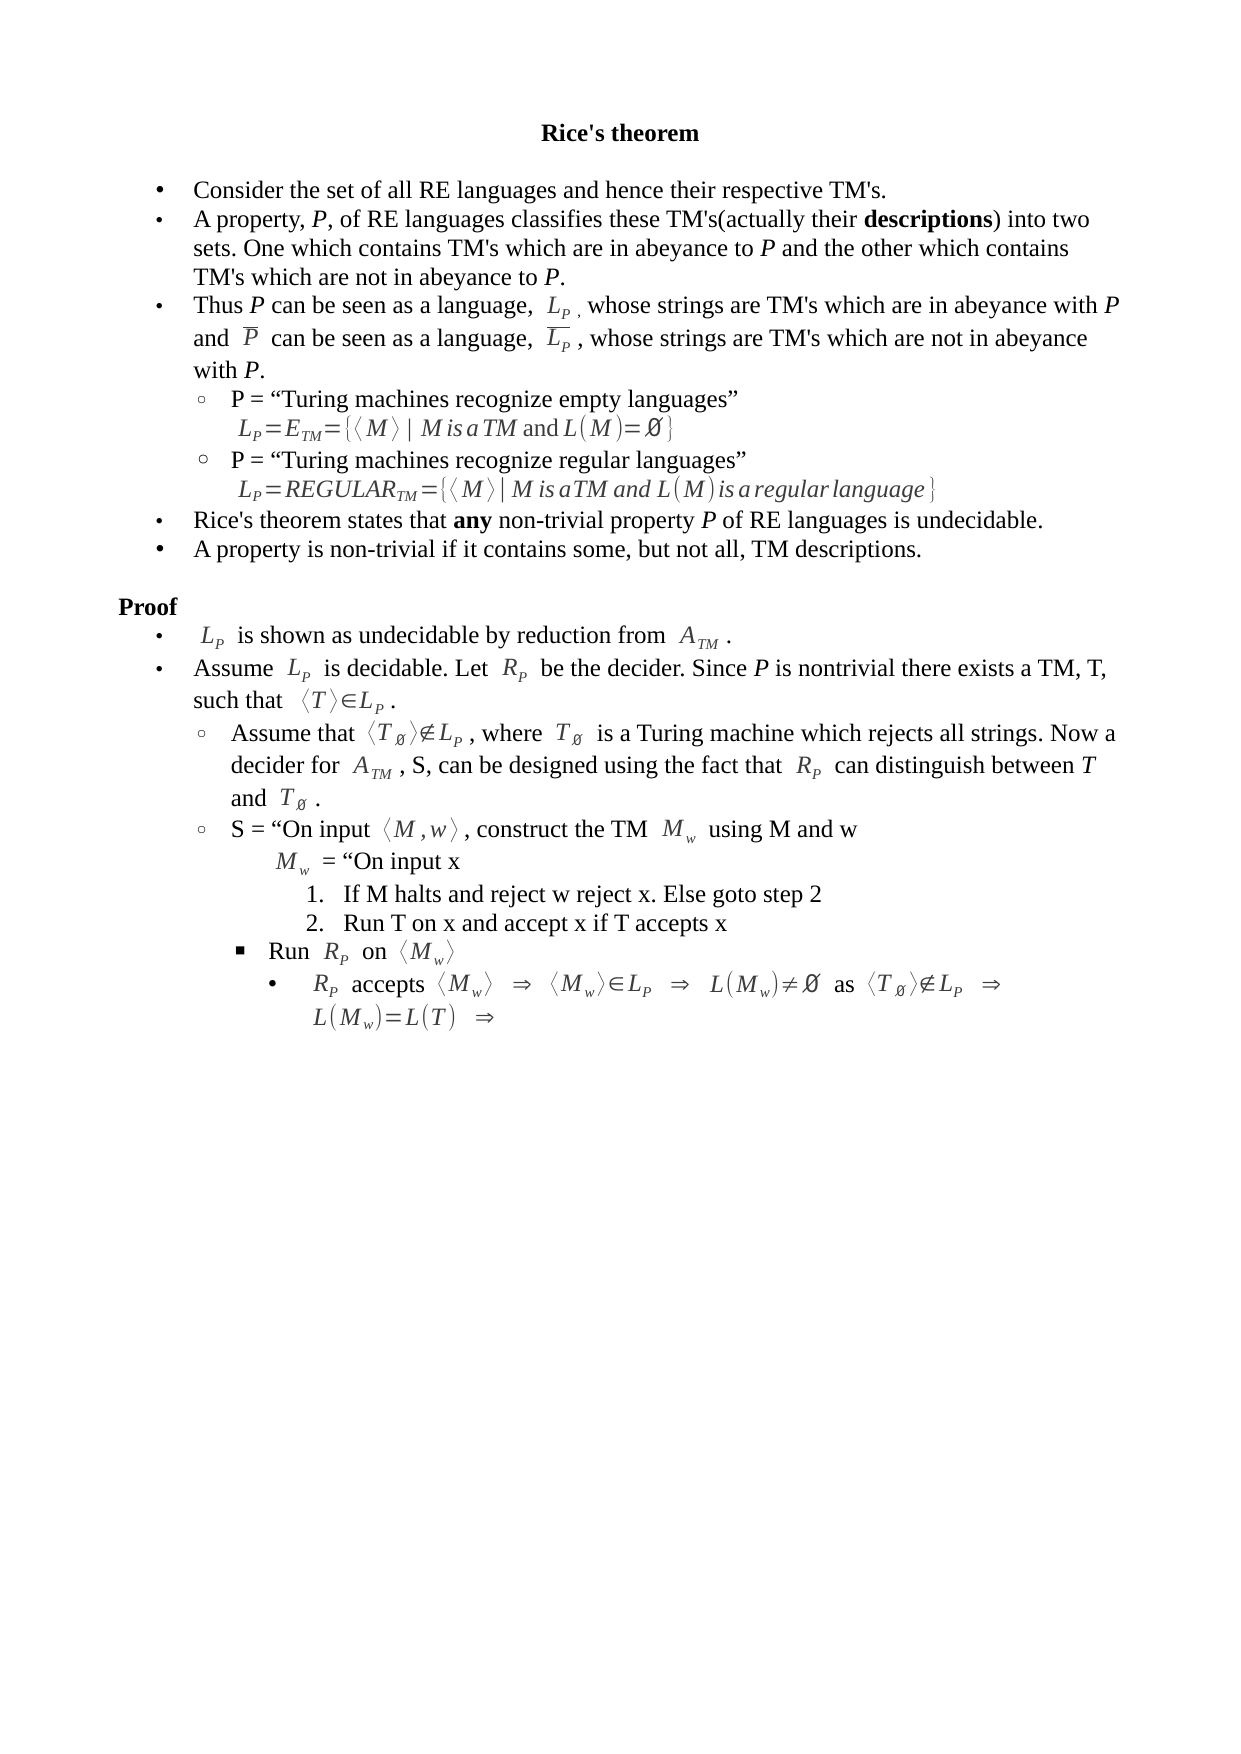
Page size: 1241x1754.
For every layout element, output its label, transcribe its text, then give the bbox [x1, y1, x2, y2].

list P = “Turing machines recognize empty languages” [193, 384, 1122, 413]
list Assume that , where is a Turing machine which rejects all strings. Now a decider for , S, can be designed using the fact that can distinguish between T and . [193, 718, 1122, 814]
list A property, P, of RE languages classifies these TM's(actually their descriptions) into two sets. One which contains TM's which are in abeyance to P and the other which contains TM's which are not in abeyance to P. [156, 204, 1122, 291]
list Thus P can be seen as a language, , whose strings are TM's which are in abeyance with P and can be seen as a language, , whose strings are TM's which are not in abeyance with P. [156, 291, 1122, 384]
text Proof [118, 592, 1122, 621]
list Run T on x and accept x if T accepts x [306, 908, 1122, 936]
list = “On input x [231, 846, 1122, 879]
text Rice's theorem [118, 118, 1122, 147]
list Consider the set of all RE languages and hence their respective TM's. [156, 176, 1122, 204]
list Run on [231, 936, 1122, 969]
list Assume is decidable. Let be the decider. Since P is nontrivial there exists a TM, T, such that . [156, 653, 1122, 718]
list S = “On input , construct the TM using M and w [193, 814, 1122, 846]
list is shown as undecidable by reduction from . [156, 621, 1122, 653]
list accepts as [268, 969, 1122, 1034]
list Rice's theorem states that any non-trivial property P of RE languages is undecidable. [156, 506, 1122, 534]
list A property is non-trivial if it contains some, but not all, TM descriptions. [156, 534, 1122, 563]
list If M halts and reject w reject x. Else goto step 2 [306, 879, 1122, 908]
list P = “Turing machines recognize regular languages” [193, 445, 1122, 474]
